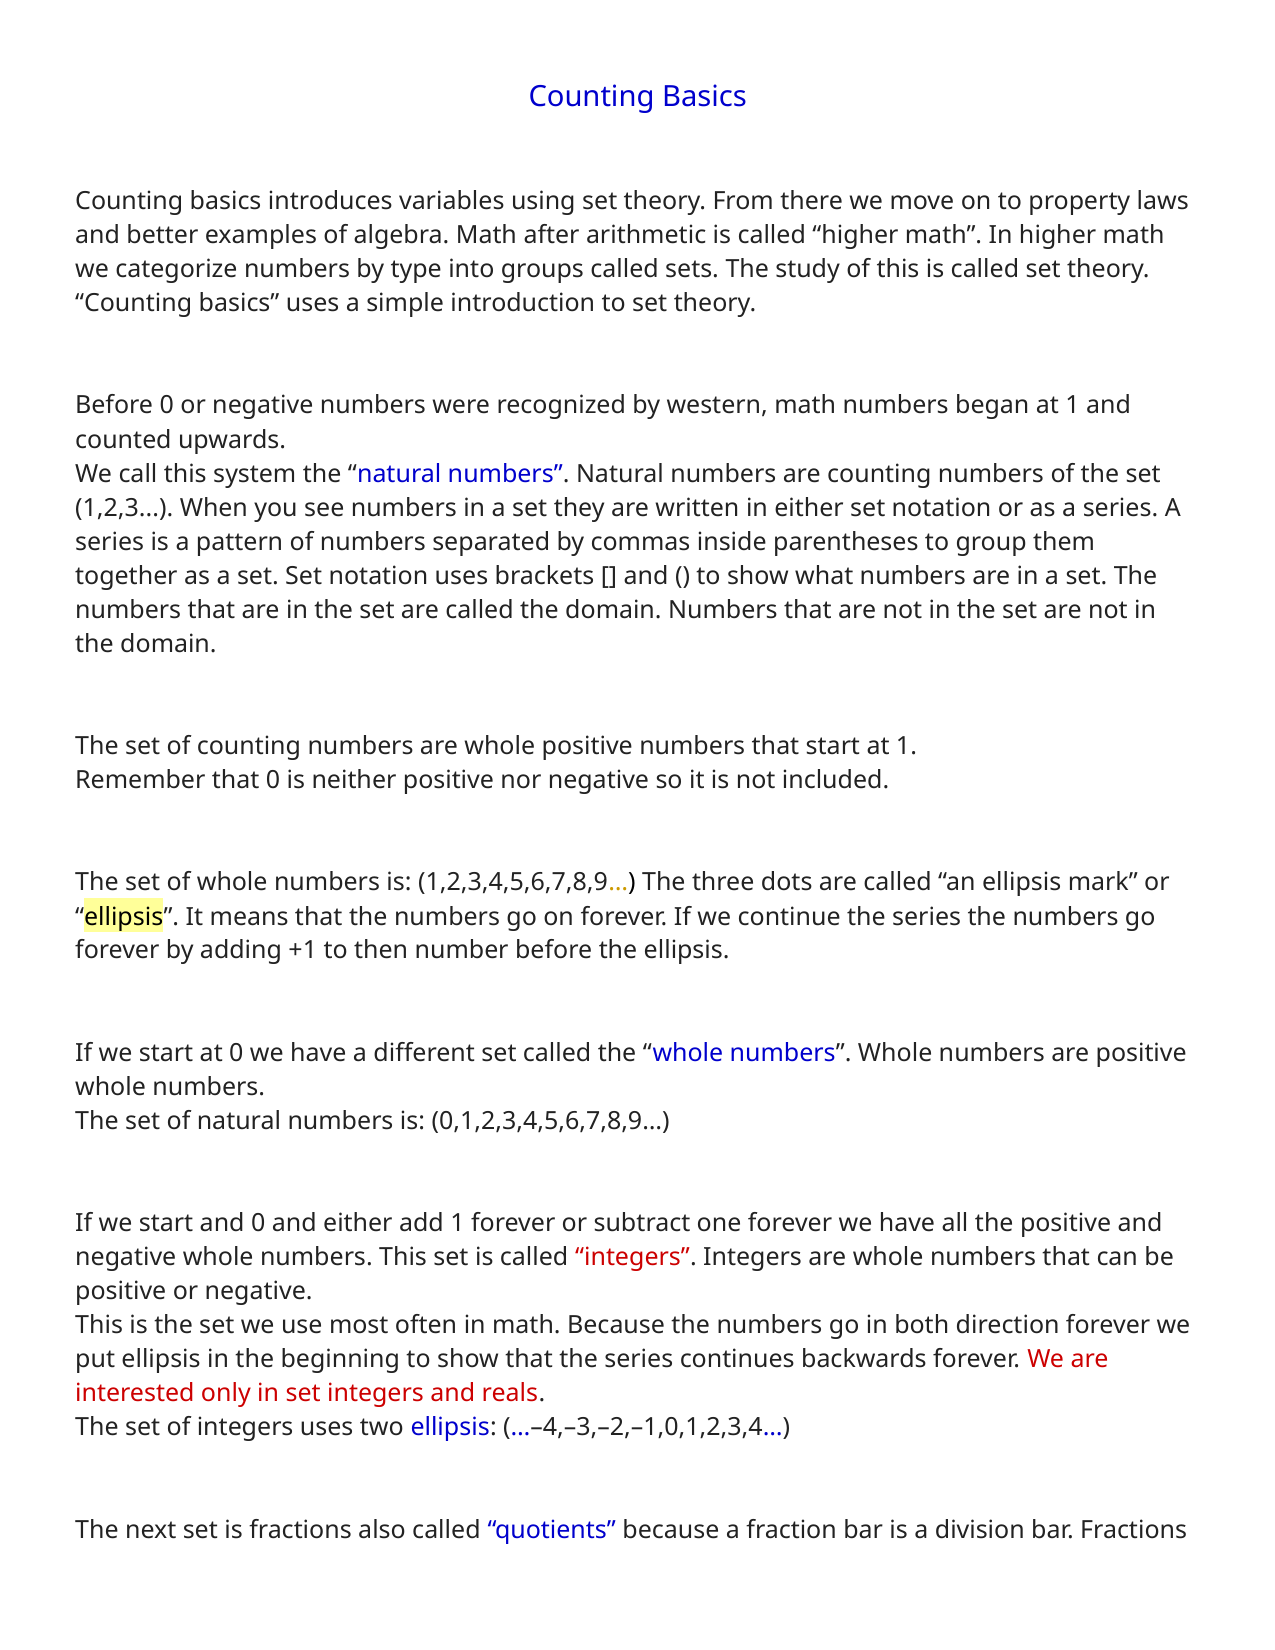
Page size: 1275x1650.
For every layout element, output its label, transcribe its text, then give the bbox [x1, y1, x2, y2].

text If we start at 0 we have a different set called the “whole numbers”. Whole numbers are positive whole numbers. [75, 1034, 1200, 1102]
text The next set is fractions also called “quotients” because a fraction bar is a division bar. Fractions [75, 1511, 1200, 1545]
text Before 0 or negative numbers were recognized by western, math numbers began at 1 and counted upwards. [75, 387, 1200, 455]
text The set of counting numbers are whole positive numbers that start at 1. [75, 728, 1200, 762]
text We call this system the “natural numbers”. Natural numbers are counting numbers of the set (1,2,3...). When you see numbers in a set they are written in either set notation or as a series. A series is a pattern of numbers separated by commas inside parentheses to group them together as a set. Set notation uses brackets [] and () to show what numbers are in a set. The numbers that are in the set are called the domain. Numbers that are not in the set are not in the domain. [75, 455, 1200, 660]
text Remember that 0 is neither positive nor negative so it is not included. [75, 762, 1200, 796]
text The set of whole numbers is: (1,2,3,4,5,6,7,8,9…) The three dots are called “an ellipsis mark” or “ellipsis”. It means that the numbers go on forever. If we continue the series the numbers go forever by adding +1 to then number before the ellipsis. [75, 864, 1200, 966]
text If we start and 0 and either add 1 forever or subtract one forever we have all the positive and negative whole numbers. This set is called “integers”. Integers are whole numbers that can be positive or negative. [75, 1205, 1200, 1307]
text Counting Basics [75, 75, 1200, 115]
text The set of integers uses two ellipsis: (…–4,–3,–2,–1,0,1,2,3,4…) [75, 1409, 1200, 1443]
text Counting basics introduces variables using set theory. From there we move on to property laws and better examples of algebra. Math after arithmetic is called “higher math”. In higher math we categorize numbers by type into groups called sets. The study of this is called set theory. “Counting basics” uses a simple introduction to set theory. [75, 183, 1200, 319]
text The set of natural numbers is: (0,1,2,3,4,5,6,7,8,9…) [75, 1102, 1200, 1137]
text This is the set we use most often in math. Because the numbers go in both direction forever we put ellipsis in the beginning to show that the series continues backwards forever. We are interested only in set integers and reals. [75, 1307, 1200, 1409]
